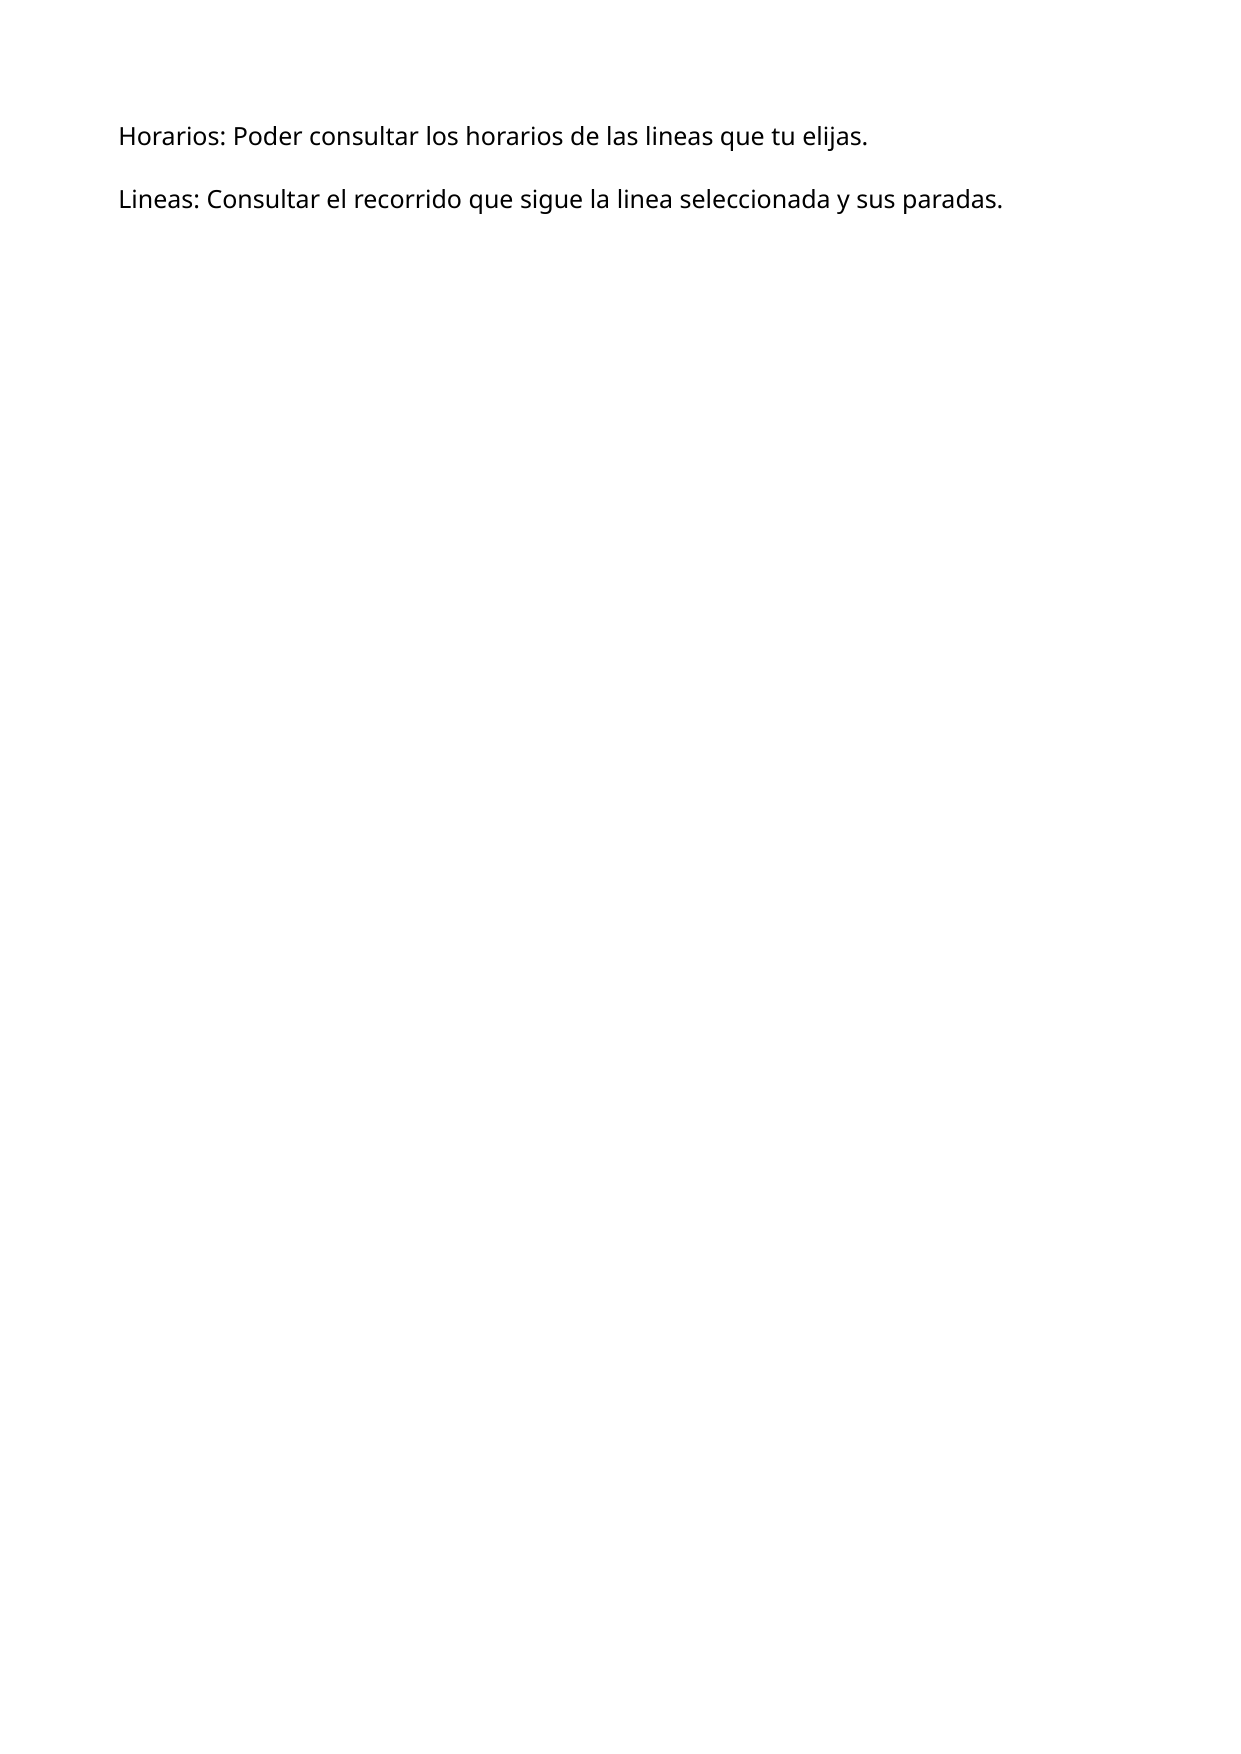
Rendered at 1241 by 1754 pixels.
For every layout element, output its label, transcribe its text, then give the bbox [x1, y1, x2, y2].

text Horarios: Poder consultar los horarios de las lineas que tu elijas. [118, 118, 1122, 152]
text Lineas: Consultar el recorrido que sigue la linea seleccionada y sus paradas. [118, 182, 1122, 216]
